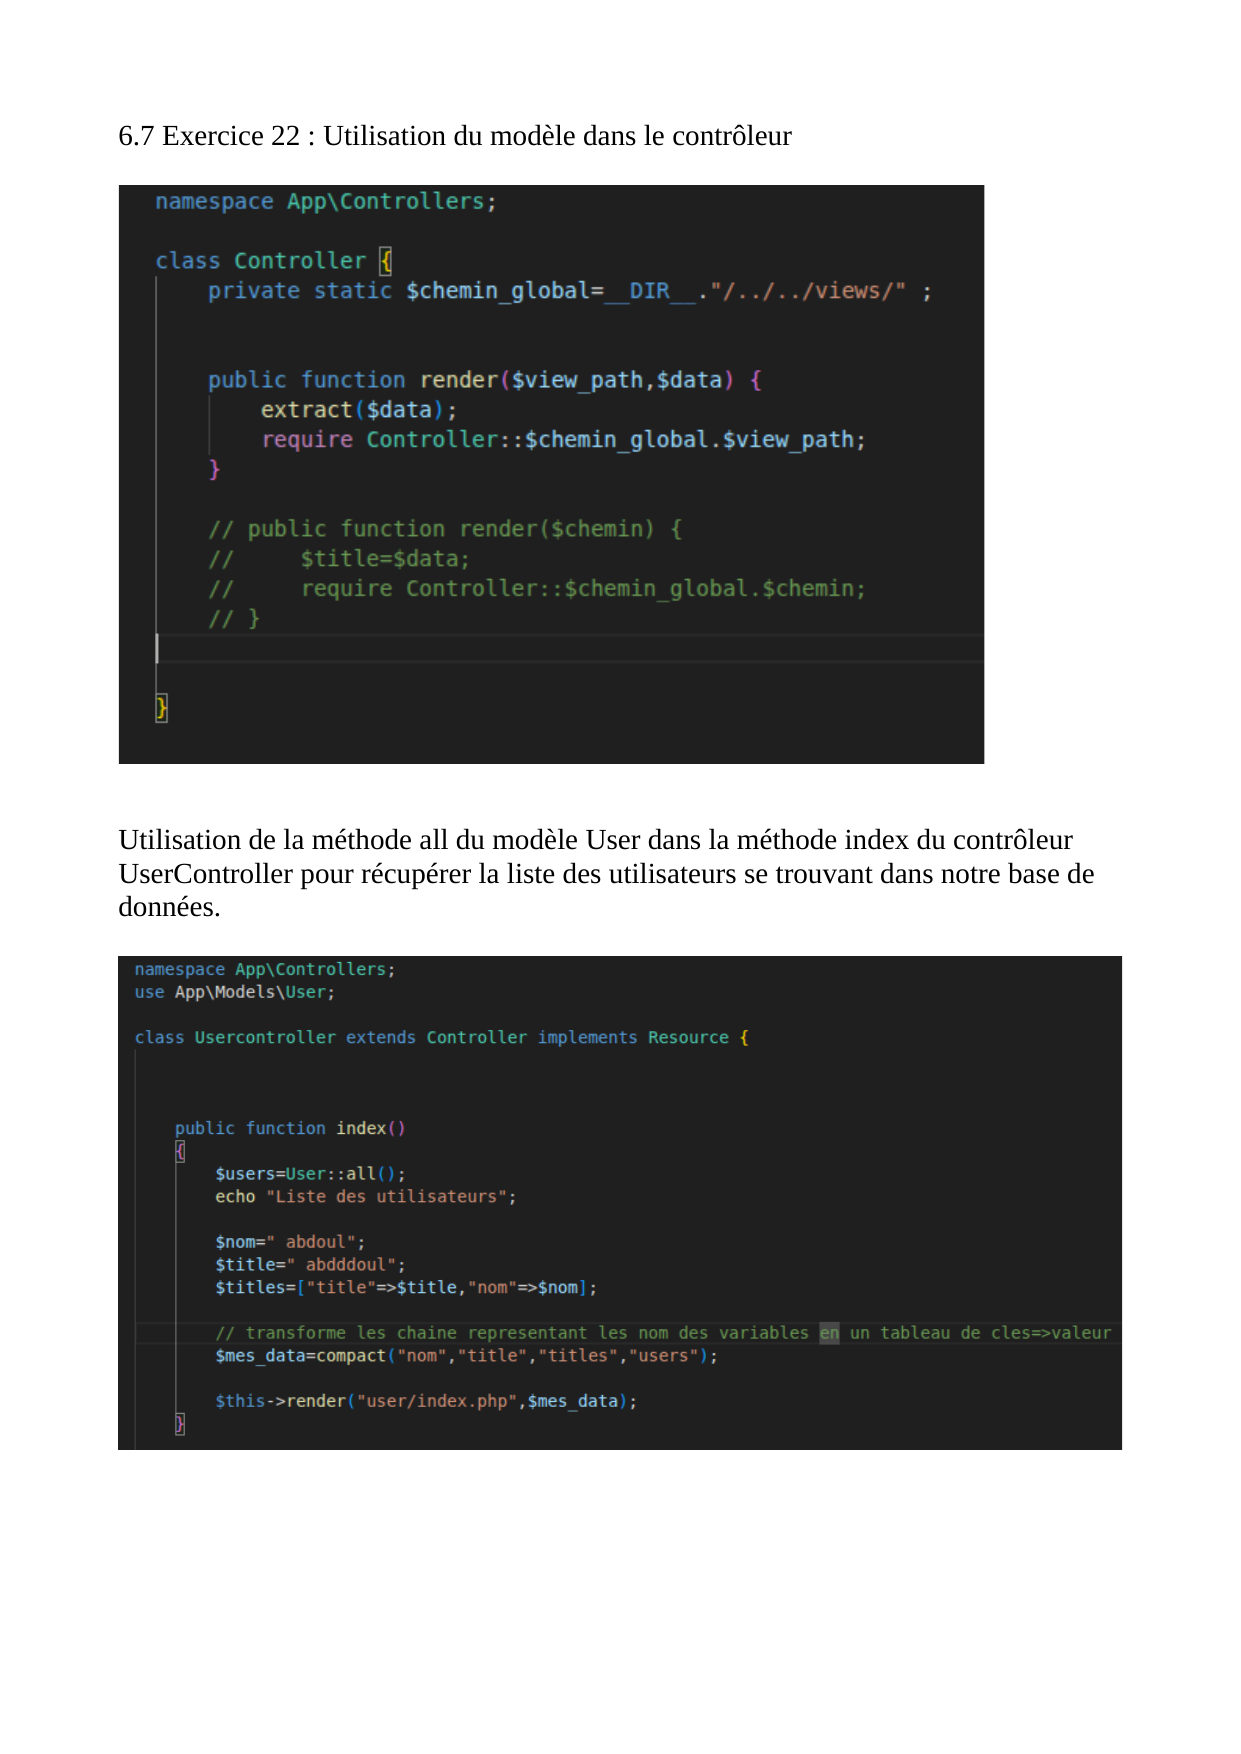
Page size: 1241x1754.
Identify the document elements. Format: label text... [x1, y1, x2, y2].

picture [118, 185, 985, 764]
text 6.7 Exercice 22 : Utilisation du modèle dans le contrôleur [118, 118, 1122, 152]
text Utilisation de la méthode all du modèle User dans la méthode index du contrôleur UserController pour récupérer la liste des utilisateurs se trouvant dans notre base de données. [118, 822, 1122, 923]
picture [118, 956, 1123, 1450]
